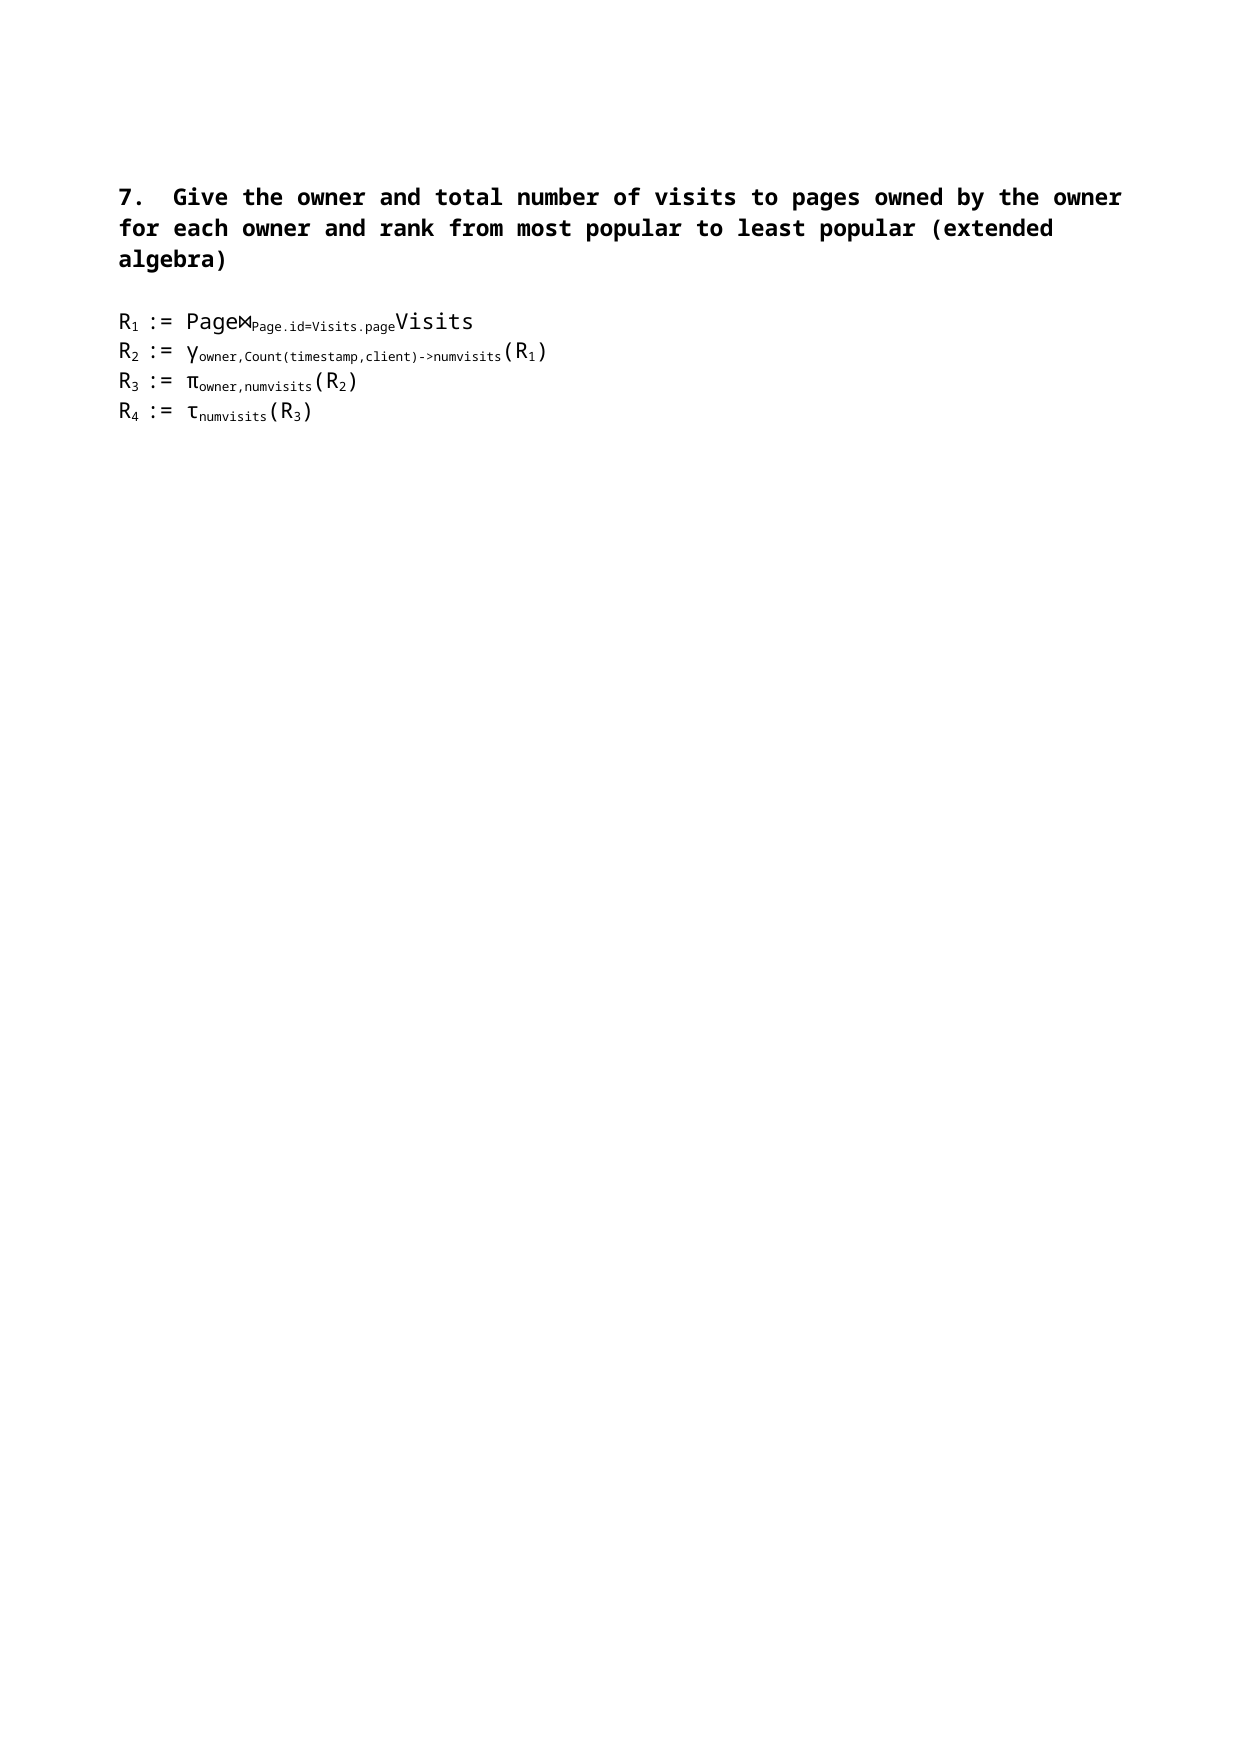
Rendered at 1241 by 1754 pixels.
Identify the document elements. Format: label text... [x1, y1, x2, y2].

text R1 := Page⋈Page.id=Visits.pageVisits [118, 306, 1122, 335]
text R2 := γowner,Count(timestamp,client)->numvisits(R1) [118, 335, 1122, 365]
text R3 := πowner,numvisits(R2) [118, 365, 1122, 395]
text 7. Give the owner and total number of visits to pages owned by the owner for each owner and rank from most popular to least popular (extended algebra) [118, 181, 1122, 274]
text R4 := τnumvisits(R3) [118, 395, 1122, 425]
